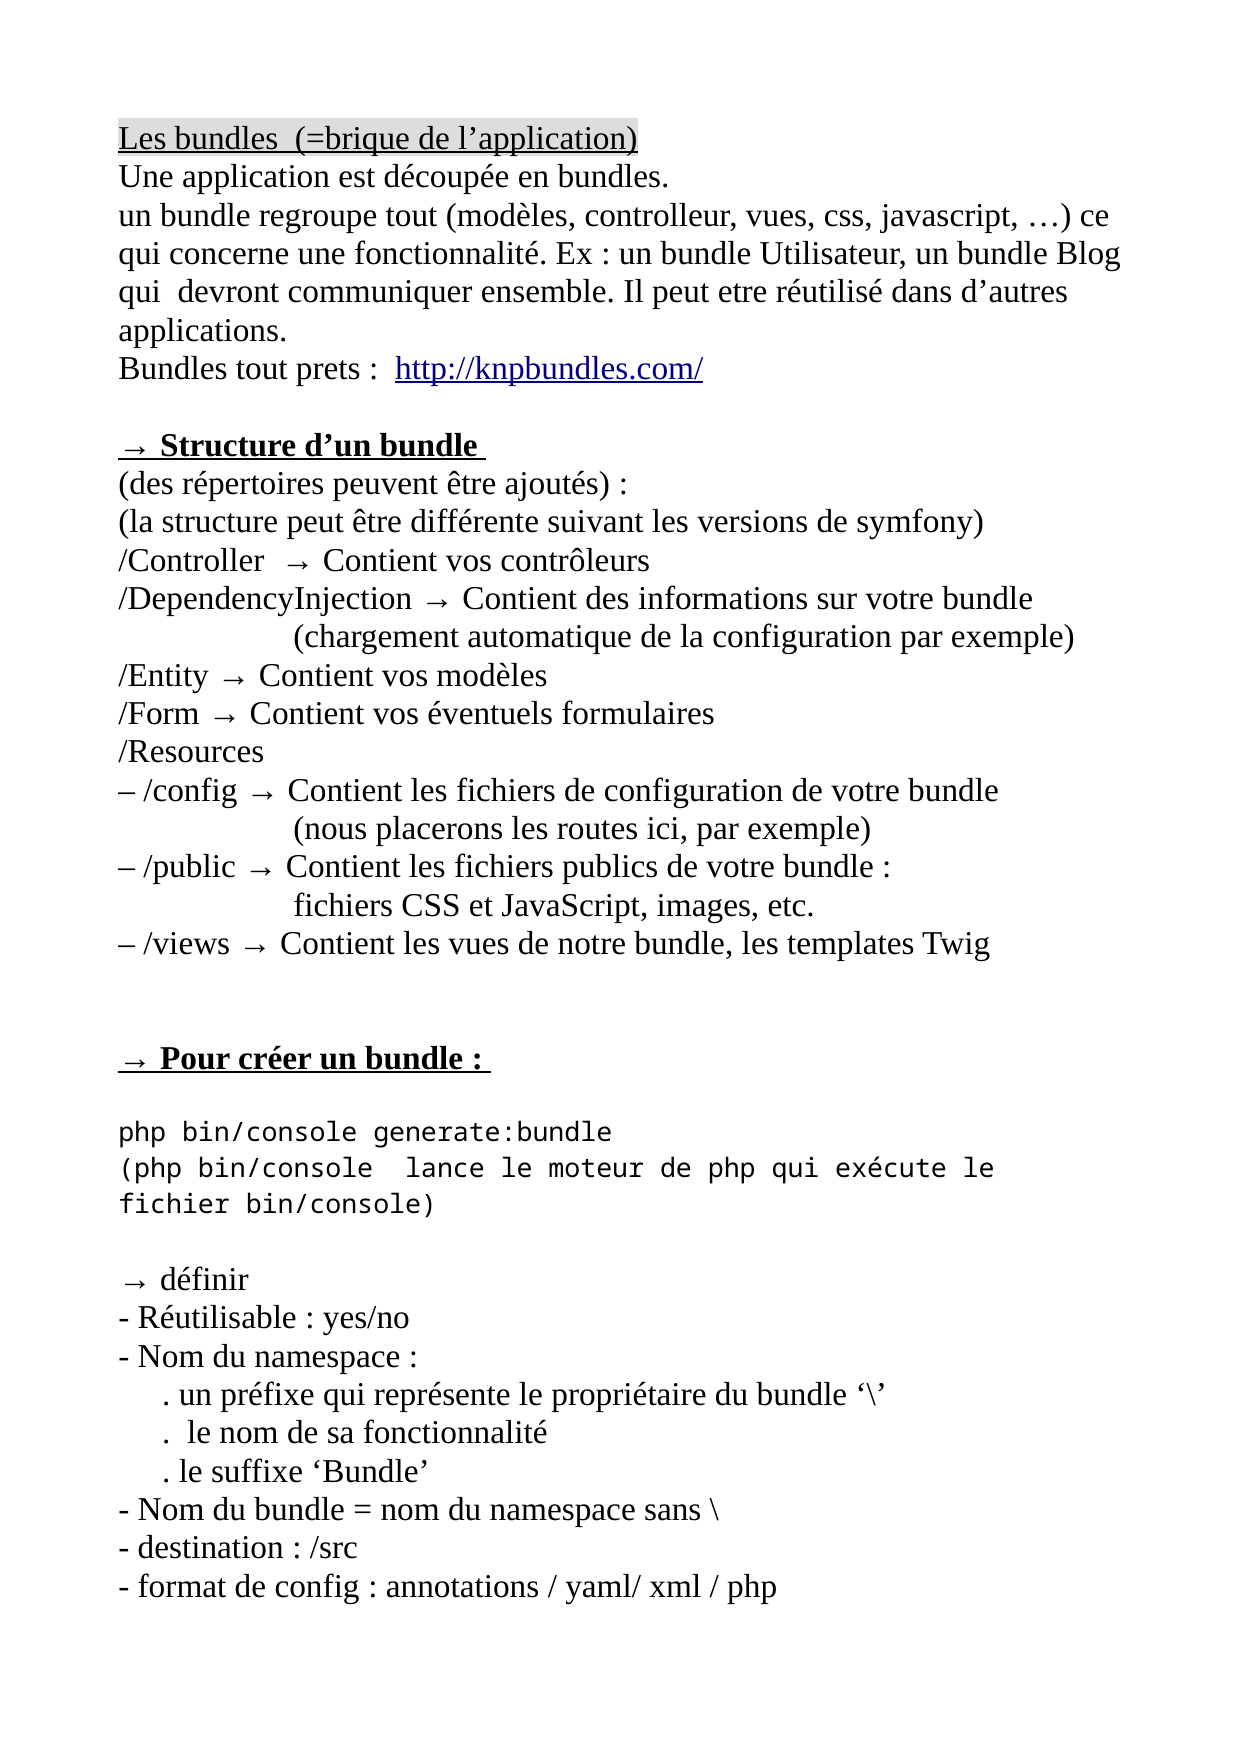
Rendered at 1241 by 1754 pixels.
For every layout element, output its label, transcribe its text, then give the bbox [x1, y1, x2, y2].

text (nous placerons les routes ici, par exemple) [118, 808, 1122, 846]
text Bundles tout prets : http://knpbundles.com/ [118, 348, 1122, 386]
text (php bin/console lance le moteur de php qui exécute le fichier bin/console) [118, 1149, 1122, 1221]
text fichiers CSS et JavaScript, images, etc. [118, 885, 1122, 923]
text → Structure d’un bundle [118, 425, 1122, 463]
text - Nom du bundle = nom du namespace sans \ [118, 1489, 1122, 1528]
text . un préfixe qui représente le propriétaire du bundle ‘\’ [118, 1374, 1122, 1413]
text (des répertoires peuvent être ajoutés) : [118, 463, 1122, 501]
text /DependencyInjection → Contient des informations sur votre bundle (chargement automatique de la configuration par exemple) /Entity → Contient vos modèles [118, 578, 1122, 693]
text - Nom du namespace : [118, 1336, 1122, 1374]
text – /config → Contient les fichiers de configuration de votre bundle [118, 770, 1122, 808]
text → définir [118, 1259, 1122, 1298]
text - Réutilisable : yes/no [118, 1298, 1122, 1336]
text Une application est découpée en bundles. [118, 156, 1122, 195]
text Les bundles (=brique de l’application) [118, 118, 1122, 156]
text – /views → Contient les vues de notre bundle, les templates Twig [118, 923, 1122, 961]
text . le nom de sa fonctionnalité [118, 1413, 1122, 1451]
text - destination : /src [118, 1528, 1122, 1566]
text – /public → Contient les fichiers publics de votre bundle : [118, 846, 1122, 885]
text → Pour créer un bundle : [118, 1038, 1122, 1076]
text /Controller → Contient vos contrôleurs [118, 540, 1122, 578]
text /Resources [118, 731, 1122, 770]
text (la structure peut être différente suivant les versions de symfony) [118, 501, 1122, 540]
text - format de config : annotations / yaml/ xml / php [118, 1566, 1122, 1604]
text /Form → Contient vos éventuels formulaires [118, 693, 1122, 731]
text php bin/console generate:bundle [118, 1113, 1122, 1149]
text . le suffixe ‘Bundle’ [118, 1451, 1122, 1489]
text un bundle regroupe tout (modèles, controlleur, vues, css, javascript, …) ce qui concerne une fonctionnalité. Ex : un bundle Utilisateur, un bundle Blog qui devront communiquer ensemble. Il peut etre réutilisé dans d’autres applications. [118, 195, 1122, 348]
